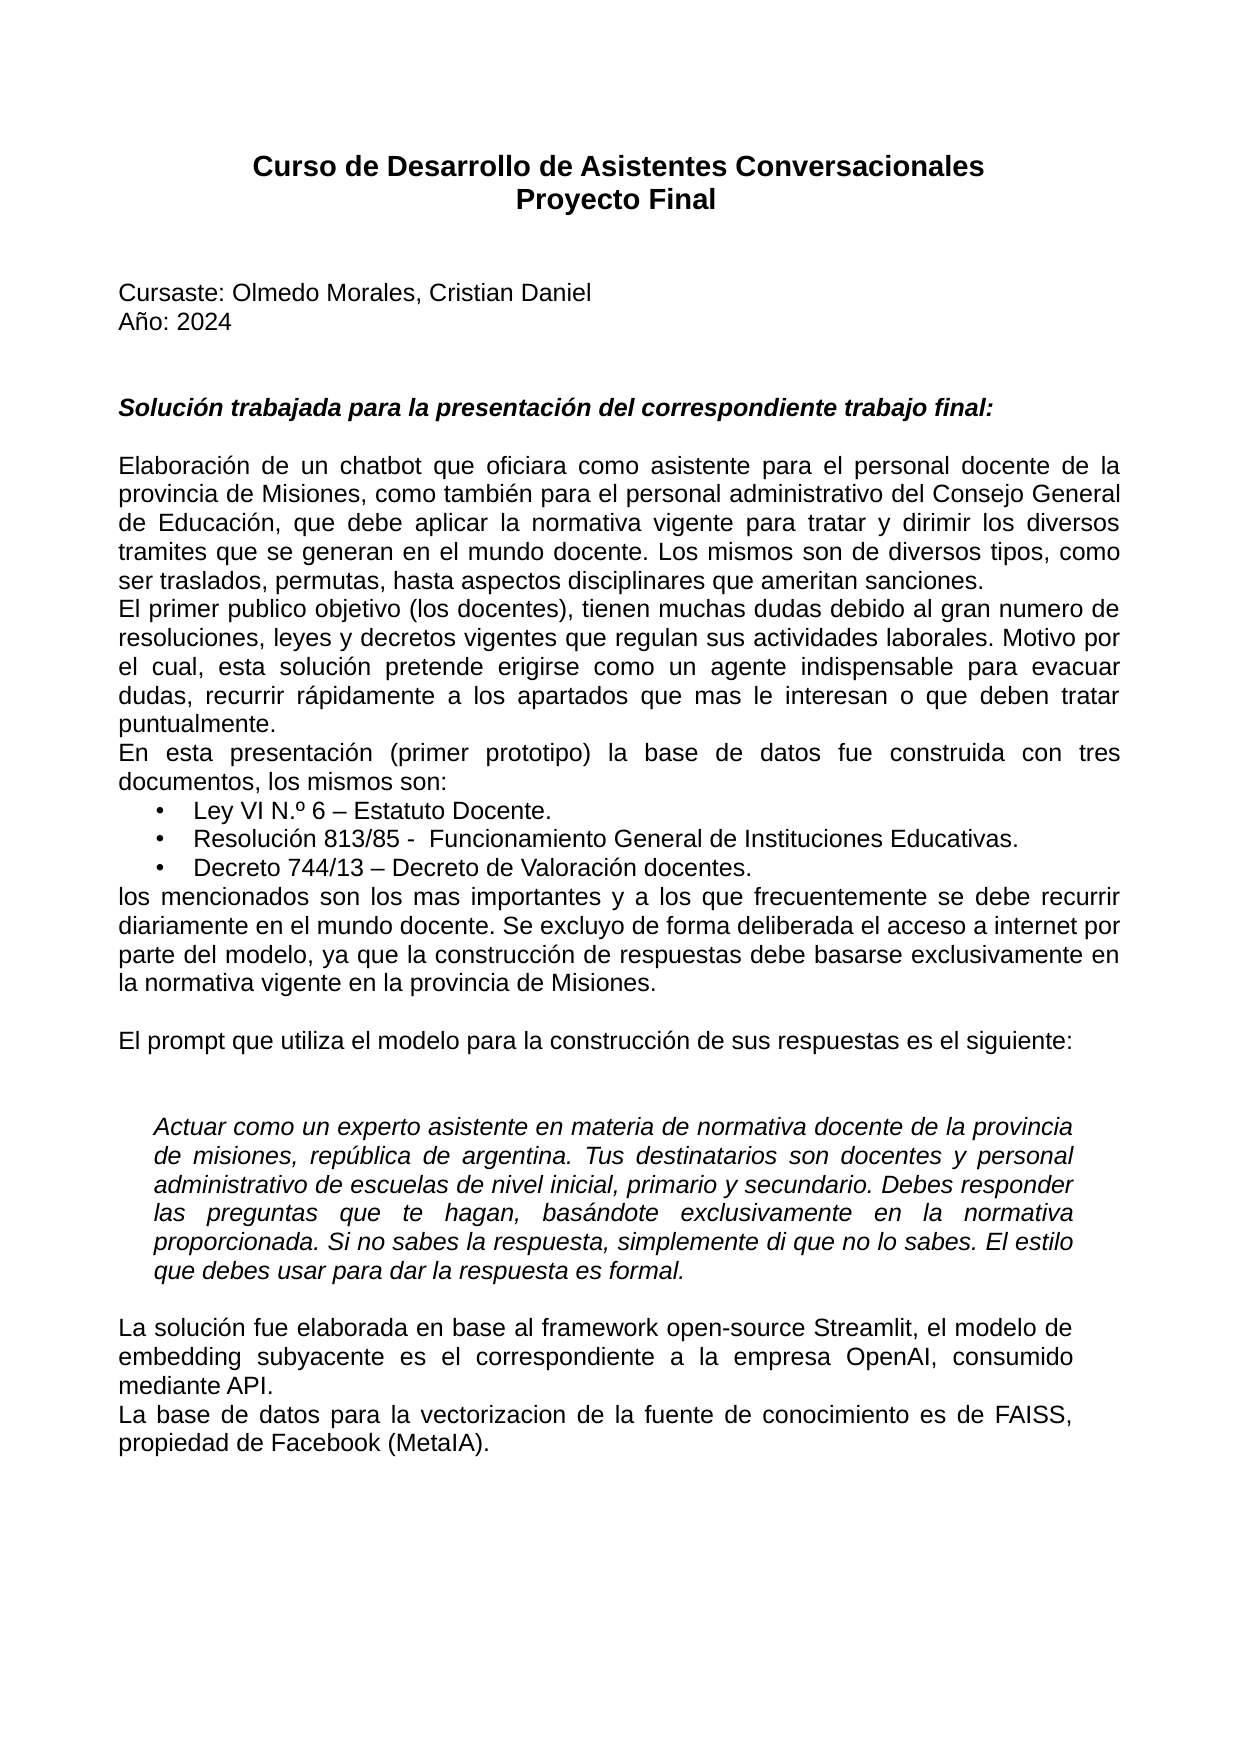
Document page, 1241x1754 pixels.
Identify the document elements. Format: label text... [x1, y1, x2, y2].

text los mencionados son los mas importantes y a los que frecuentemente se debe recurrir diariamente en el mundo docente. Se excluyo de forma deliberada el acceso a internet por parte del modelo, ya que la construcción de respuestas debe basarse exclusivamente en la normativa vigente en la provincia de Misiones. [118, 882, 1122, 997]
text Año: 2024 [118, 307, 1122, 336]
text La solución fue elaborada en base al framework open-source Streamlit, el modelo de embedding subyacente es el correspondiente a la empresa OpenAI, consumido mediante API. [118, 1313, 1075, 1400]
text Proyecto Final [118, 182, 1122, 216]
text El primer publico objetivo (los docentes), tienen muchas dudas debido al gran numero de resoluciones, leyes y decretos vigentes que regulan sus actividades laborales. Motivo por el cual, esta solución pretende erigirse como un agente indispensable para evacuar dudas, recurrir rápidamente a los apartados que mas le interesan o que deben tratar puntualmente. [118, 594, 1122, 738]
text Solución trabajada para la presentación del correspondiente trabajo final: [118, 393, 1122, 422]
text Actuar como un experto asistente en materia de normativa docente de la provincia de misiones, república de argentina. Tus destinatarios son docentes y personal administrativo de escuelas de nivel inicial, primario y secundario. Debes responder las preguntas que te hagan, basándote exclusivamente en la normativa proporcionada. Si no sabes la respuesta, simplemente di que no lo sabes. El estilo que debes usar para dar la respuesta es formal. [153, 1112, 1075, 1285]
text El prompt que utiliza el modelo para la construcción de sus respuestas es el siguiente: [118, 1026, 1122, 1055]
text Curso de Desarrollo de Asistentes Conversacionales [118, 149, 1122, 182]
text Cursaste: Olmedo Morales, Cristian Daniel [118, 278, 1122, 307]
text Elaboración de un chatbot que oficiara como asistente para el personal docente de la provincia de Misiones, como también para el personal administrativo del Consejo General de Educación, que debe aplicar la normativa vigente para tratar y dirimir los diversos tramites que se generan en el mundo docente. Los mismos son de diversos tipos, como ser traslados, permutas, hasta aspectos disciplinares que ameritan sanciones. [118, 451, 1122, 594]
text En esta presentación (primer prototipo) la base de datos fue construida con tres documentos, los mismos son: [118, 738, 1122, 796]
list Decreto 744/13 – Decreto de Valoración docentes. [156, 853, 1122, 882]
list Resolución 813/85 - Funcionamiento General de Instituciones Educativas. [156, 824, 1122, 853]
list Ley VI N.º 6 – Estatuto Docente. [156, 796, 1122, 824]
text La base de datos para la vectorizacion de la fuente de conocimiento es de FAISS, propiedad de Facebook (MetaIA). [118, 1400, 1075, 1457]
